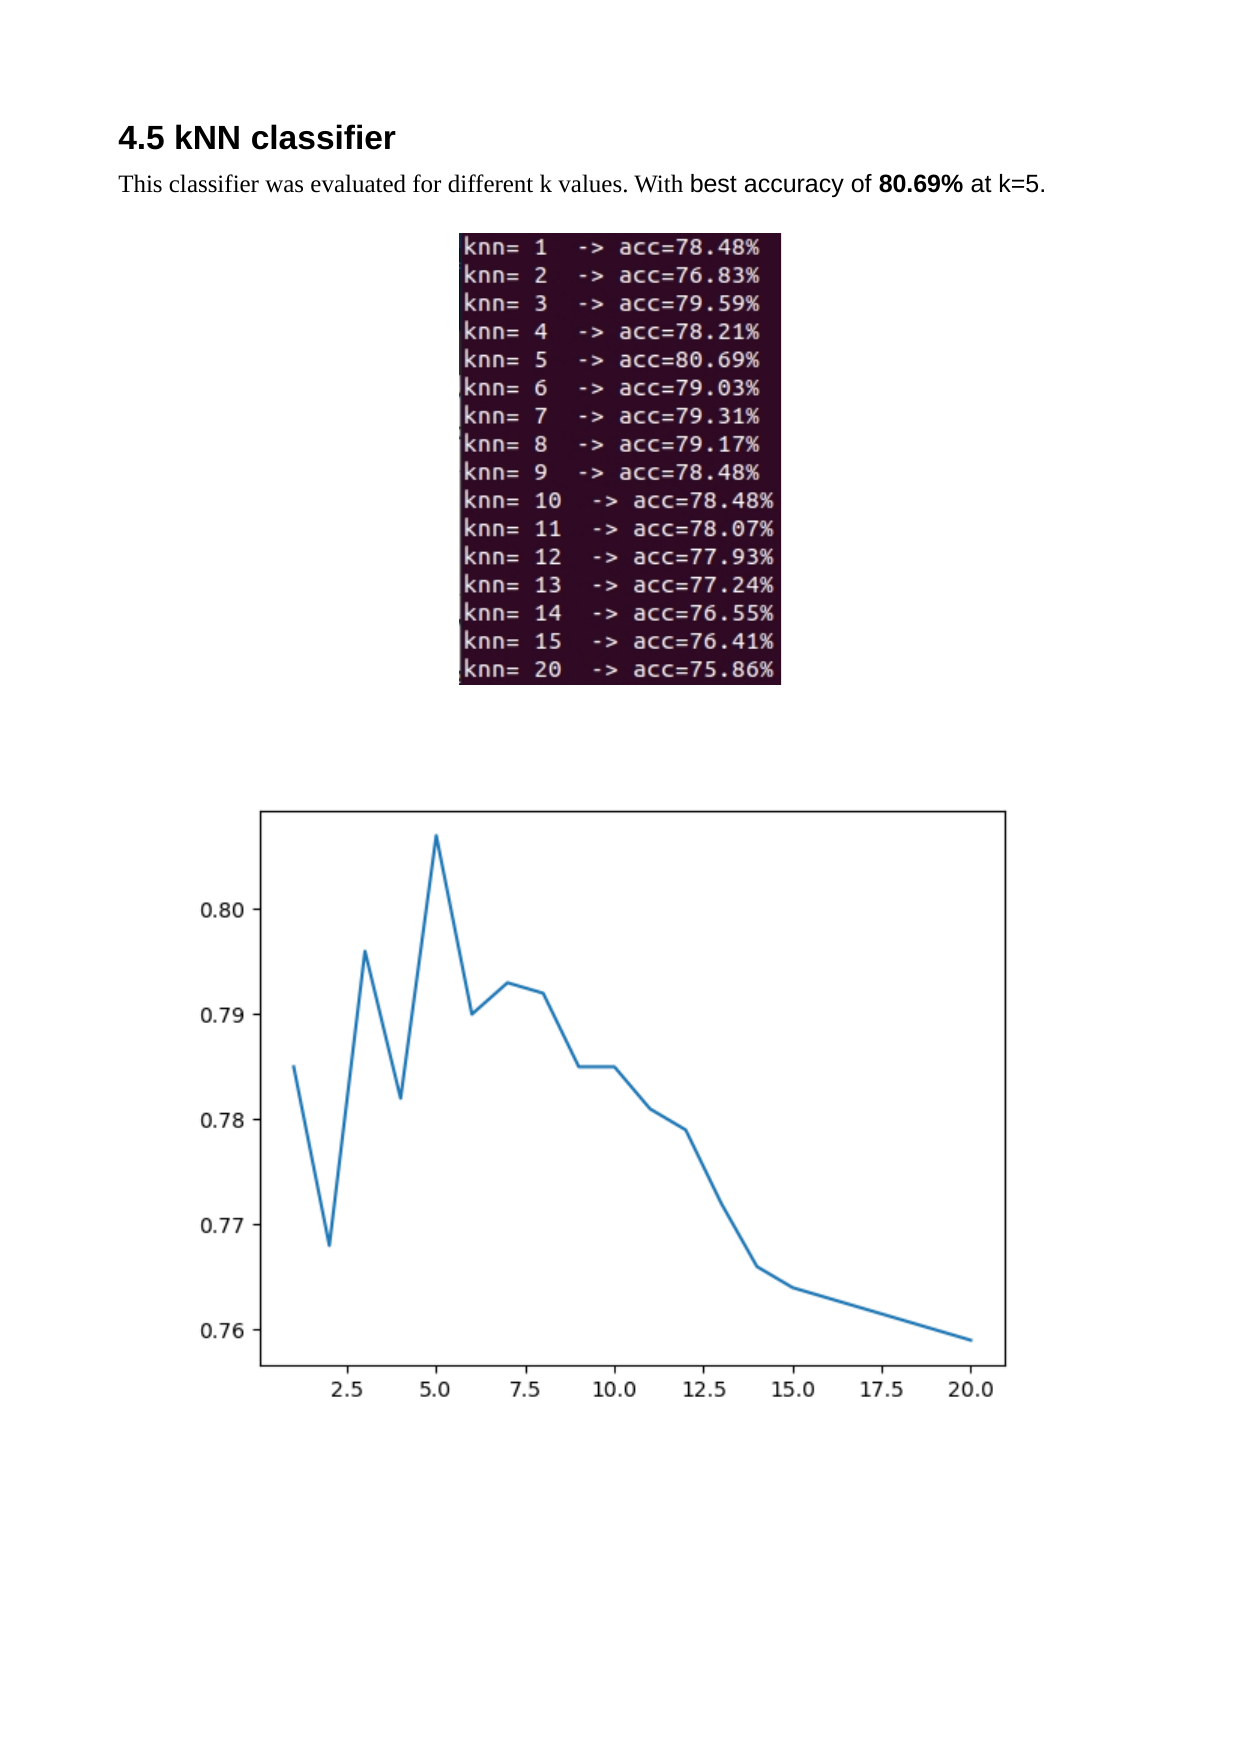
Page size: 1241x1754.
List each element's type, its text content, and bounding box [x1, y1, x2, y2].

picture [459, 233, 782, 685]
text This classifier was evaluated for different k values. With best accuracy of 80.69% at k=5. [118, 169, 1122, 198]
subtitle 4.5 kNN classifier [118, 118, 1122, 157]
picture [140, 724, 1100, 1445]
